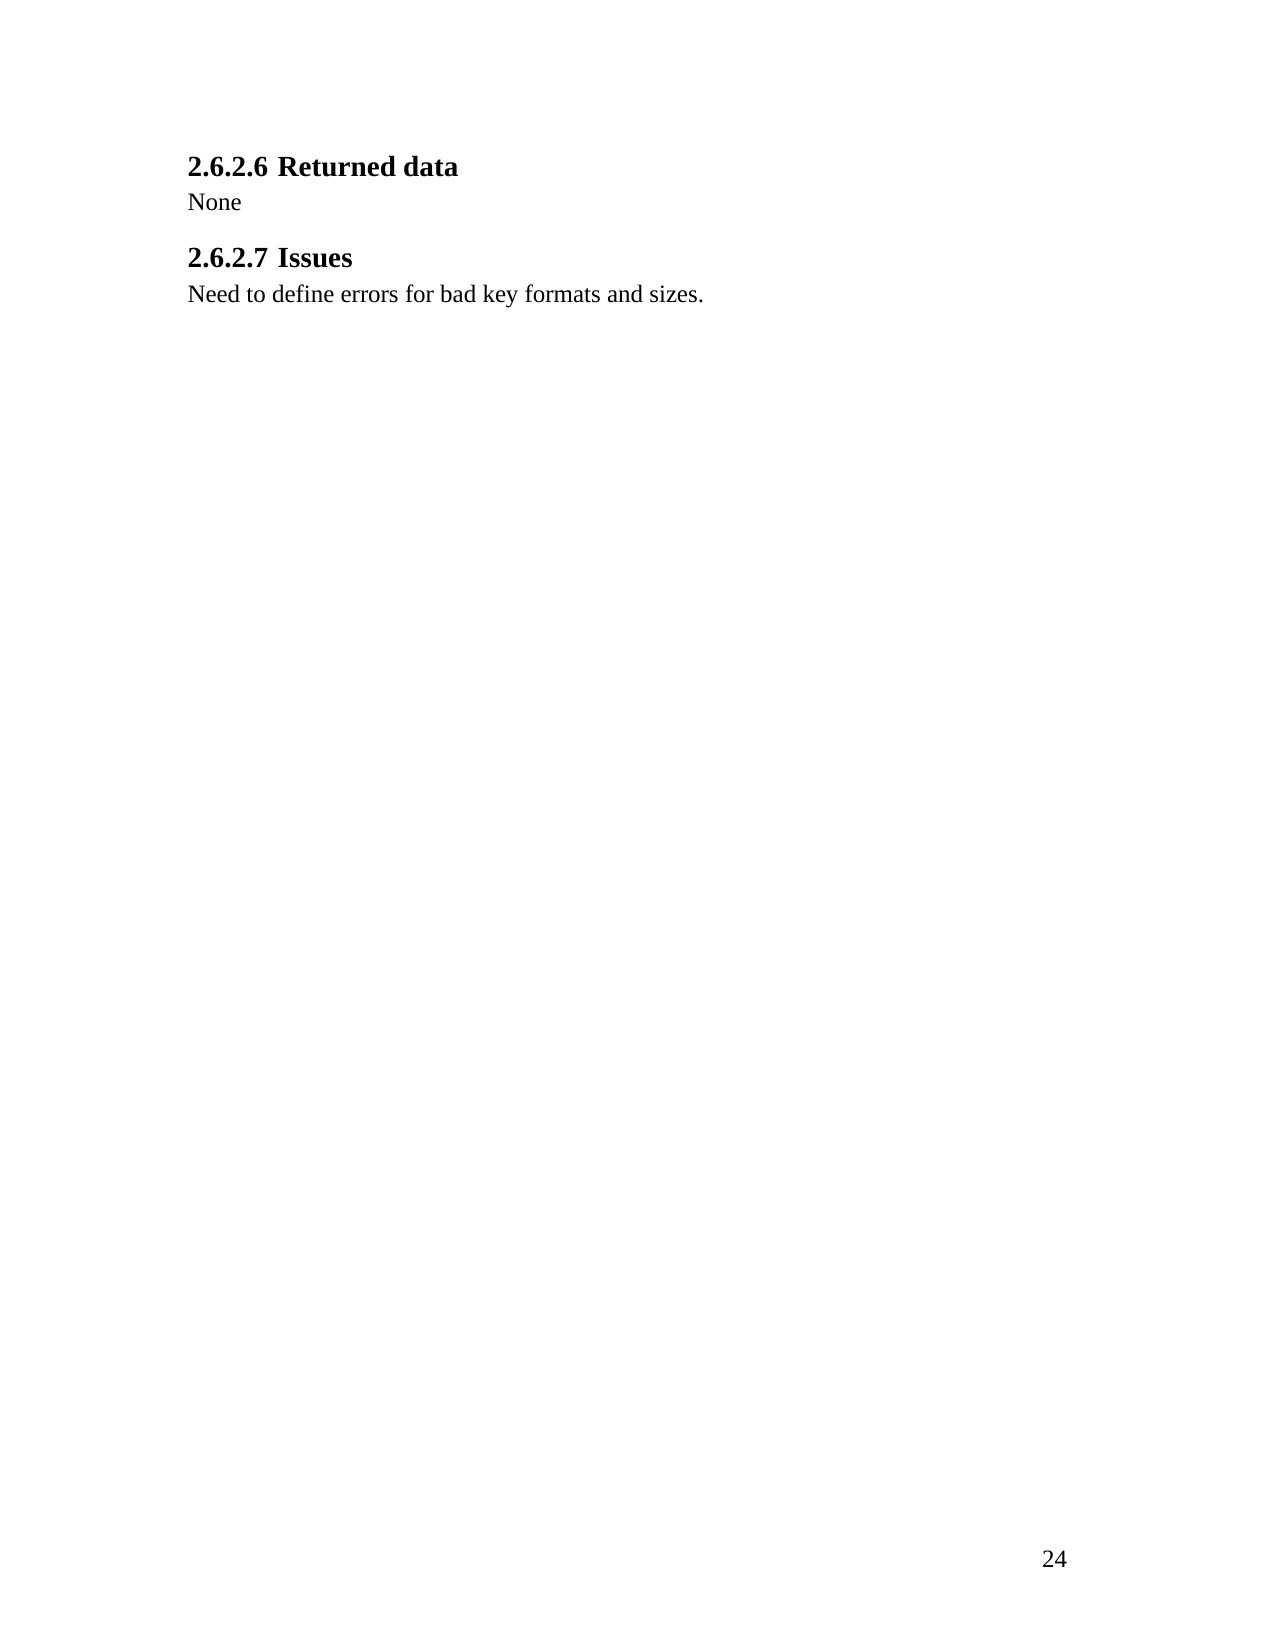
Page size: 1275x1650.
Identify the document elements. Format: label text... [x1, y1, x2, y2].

text None [187, 188, 1087, 216]
text Need to define errors for bad key formats and sizes. [187, 280, 1087, 307]
subtitle Issues [187, 241, 1087, 273]
subtitle Returned data [187, 150, 1087, 182]
